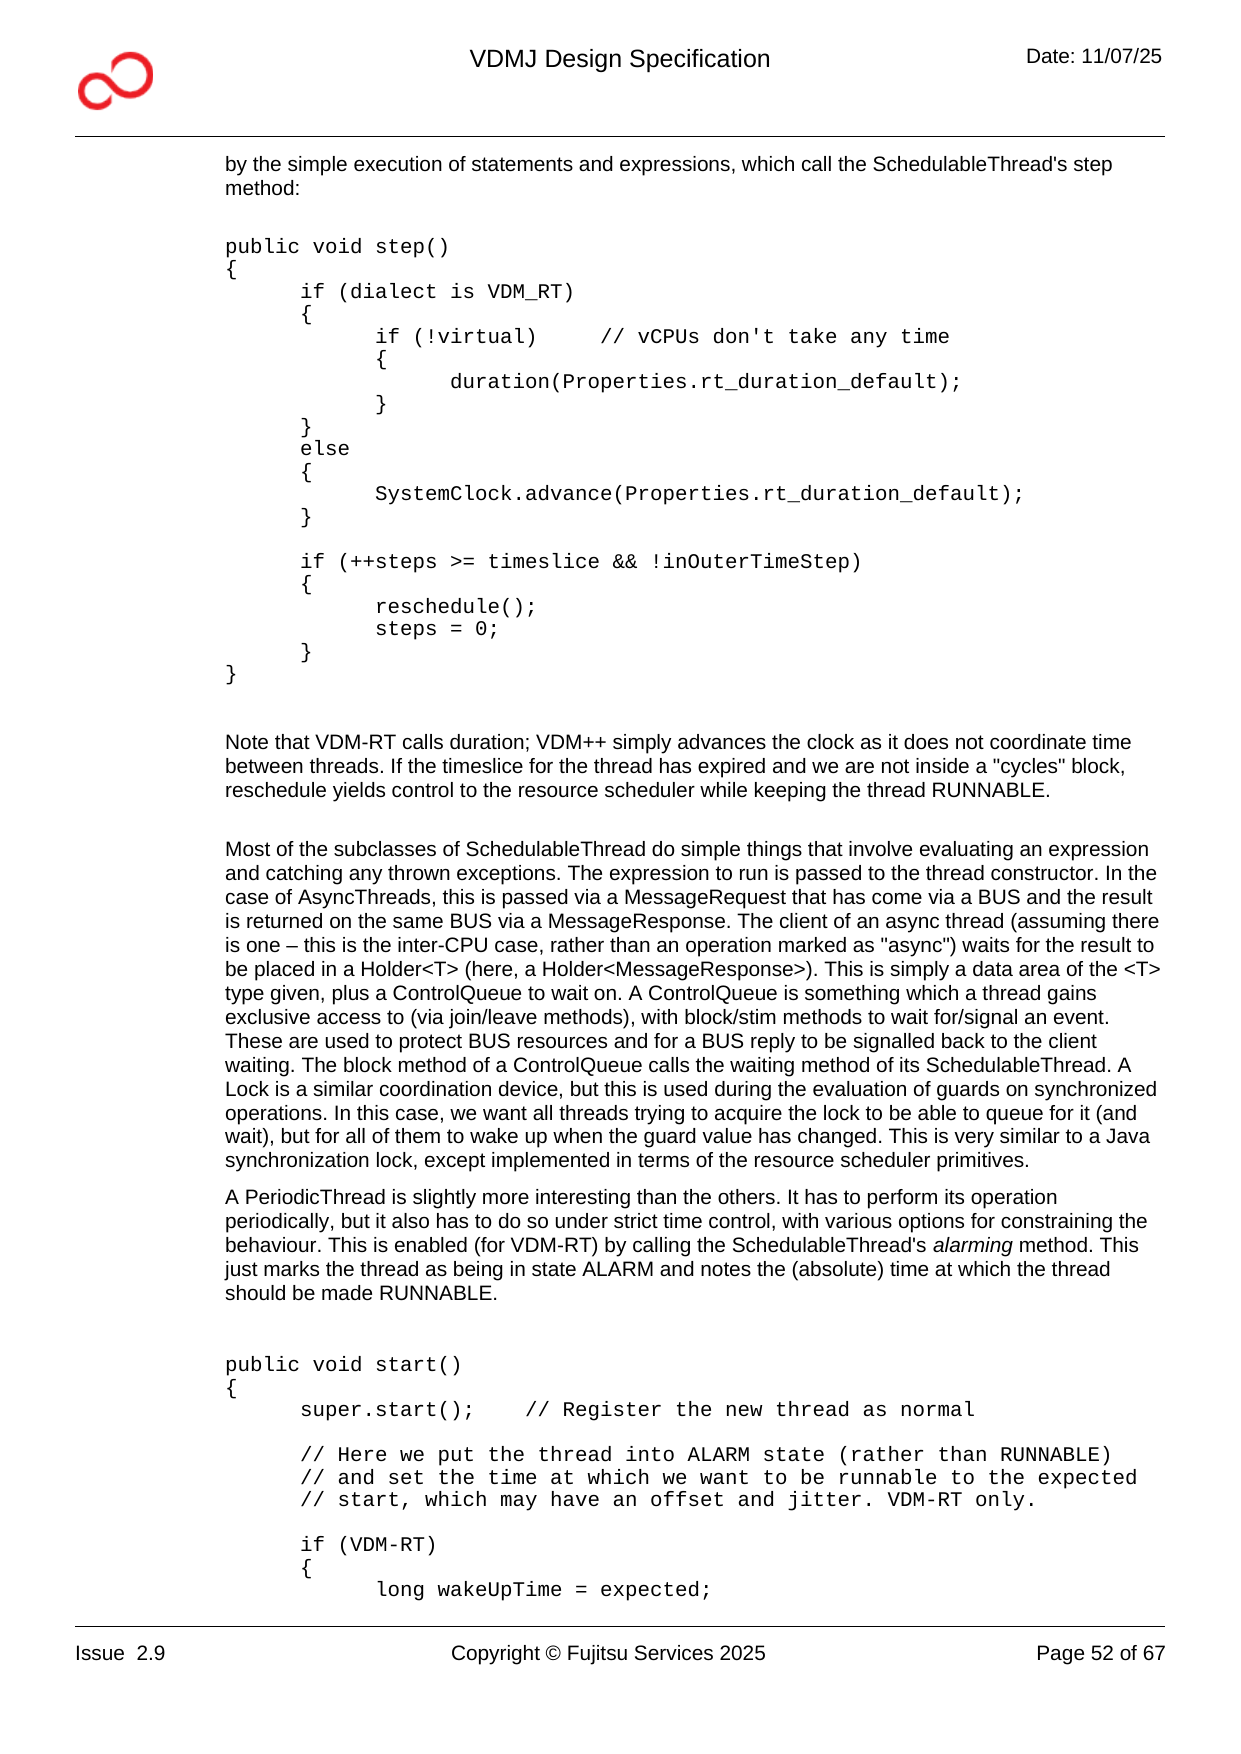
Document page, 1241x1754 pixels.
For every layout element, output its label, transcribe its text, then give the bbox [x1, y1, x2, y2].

text } [225, 393, 1165, 415]
text } [225, 663, 1165, 685]
text { [225, 1556, 1165, 1579]
text { [225, 258, 1165, 280]
text by the simple execution of statements and expressions, which call the SchedulableThread's step method: [225, 152, 1165, 200]
text reschedule(); [225, 595, 1165, 618]
text if (VDM-RT) [225, 1534, 1165, 1556]
text { [225, 348, 1165, 370]
text public void step() [225, 235, 1165, 258]
picture [78, 44, 153, 120]
text if (dialect is VDM_RT) [225, 280, 1165, 303]
text Most of the subclasses of SchedulableThread do simple things that involve evaluating an expression and catching any thrown exceptions. The expression to run is passed to the thread constructor. In the case of AsyncThreads, this is passed via a MessageRequest that has come via a BUS and the result is returned on the same BUS via a MessageResponse. The client of an async thread (assuming there is one – this is the inter-CPU case, rather than an operation marked as "async") waits for the result to be placed in a Holder<T> (here, a Holder<MessageResponse>). This is simply a data area of the <T> type given, plus a ControlQueue to wait on. A ControlQueue is something which a thread gains exclusive access to (via join/leave methods), with block/stim methods to wait for/signal an event. These are used to protect BUS resources and for a BUS reply to be signalled back to the client waiting. The block method of a ControlQueue calls the waiting method of its SchedulableThread. A Lock is a similar coordination device, but this is used during the evaluation of guards on synchronized operations. In this case, we want all threads trying to acquire the lock to be able to queue for it (and wait), but for all of them to wake up when the guard value has changed. This is very similar to a Java synchronization lock, except implemented in terms of the resource scheduler primitives. [225, 837, 1165, 1173]
text A PeriodicThread is slightly more interesting than the others. It has to perform its operation periodically, but it also has to do so under strict time control, with various options for constraining the behaviour. This is enabled (for VDM-RT) by calling the SchedulableThread's alarming method. This just marks the thread as being in state ALARM and notes the (absolute) time at which the thread should be made RUNNABLE. [225, 1185, 1165, 1305]
text public void start() [225, 1354, 1165, 1376]
text // start, which may have an offset and jitter. VDM-RT only. [225, 1489, 1165, 1511]
text SystemClock.advance(Properties.rt_duration_default); [225, 483, 1165, 505]
text long wakeUpTime = expected; [225, 1579, 1165, 1601]
text if (++steps >= timeslice && !inOuterTimeStep) [225, 550, 1165, 573]
text // and set the time at which we want to be runnable to the expected [225, 1466, 1165, 1489]
text { [225, 573, 1165, 595]
text super.start(); // Register the new thread as normal [225, 1399, 1165, 1421]
text Note that VDM-RT calls duration; VDM++ simply advances the clock as it does not coordinate time between threads. If the timeslice for the thread has expired and we are not inside a "cycles" block, reschedule yields control to the resource scheduler while keeping the thread RUNNABLE. [225, 730, 1165, 802]
text { [225, 460, 1165, 483]
text steps = 0; [225, 618, 1165, 640]
text } [225, 505, 1165, 528]
text duration(Properties.rt_duration_default); [225, 370, 1165, 393]
text } [225, 640, 1165, 663]
text // Here we put the thread into ALARM state (rather than RUNNABLE) [225, 1444, 1165, 1466]
text else [225, 438, 1165, 460]
text if (!virtual) // vCPUs don't take any time [225, 325, 1165, 348]
text { [225, 303, 1165, 325]
text } [225, 415, 1165, 438]
text { [225, 1376, 1165, 1399]
